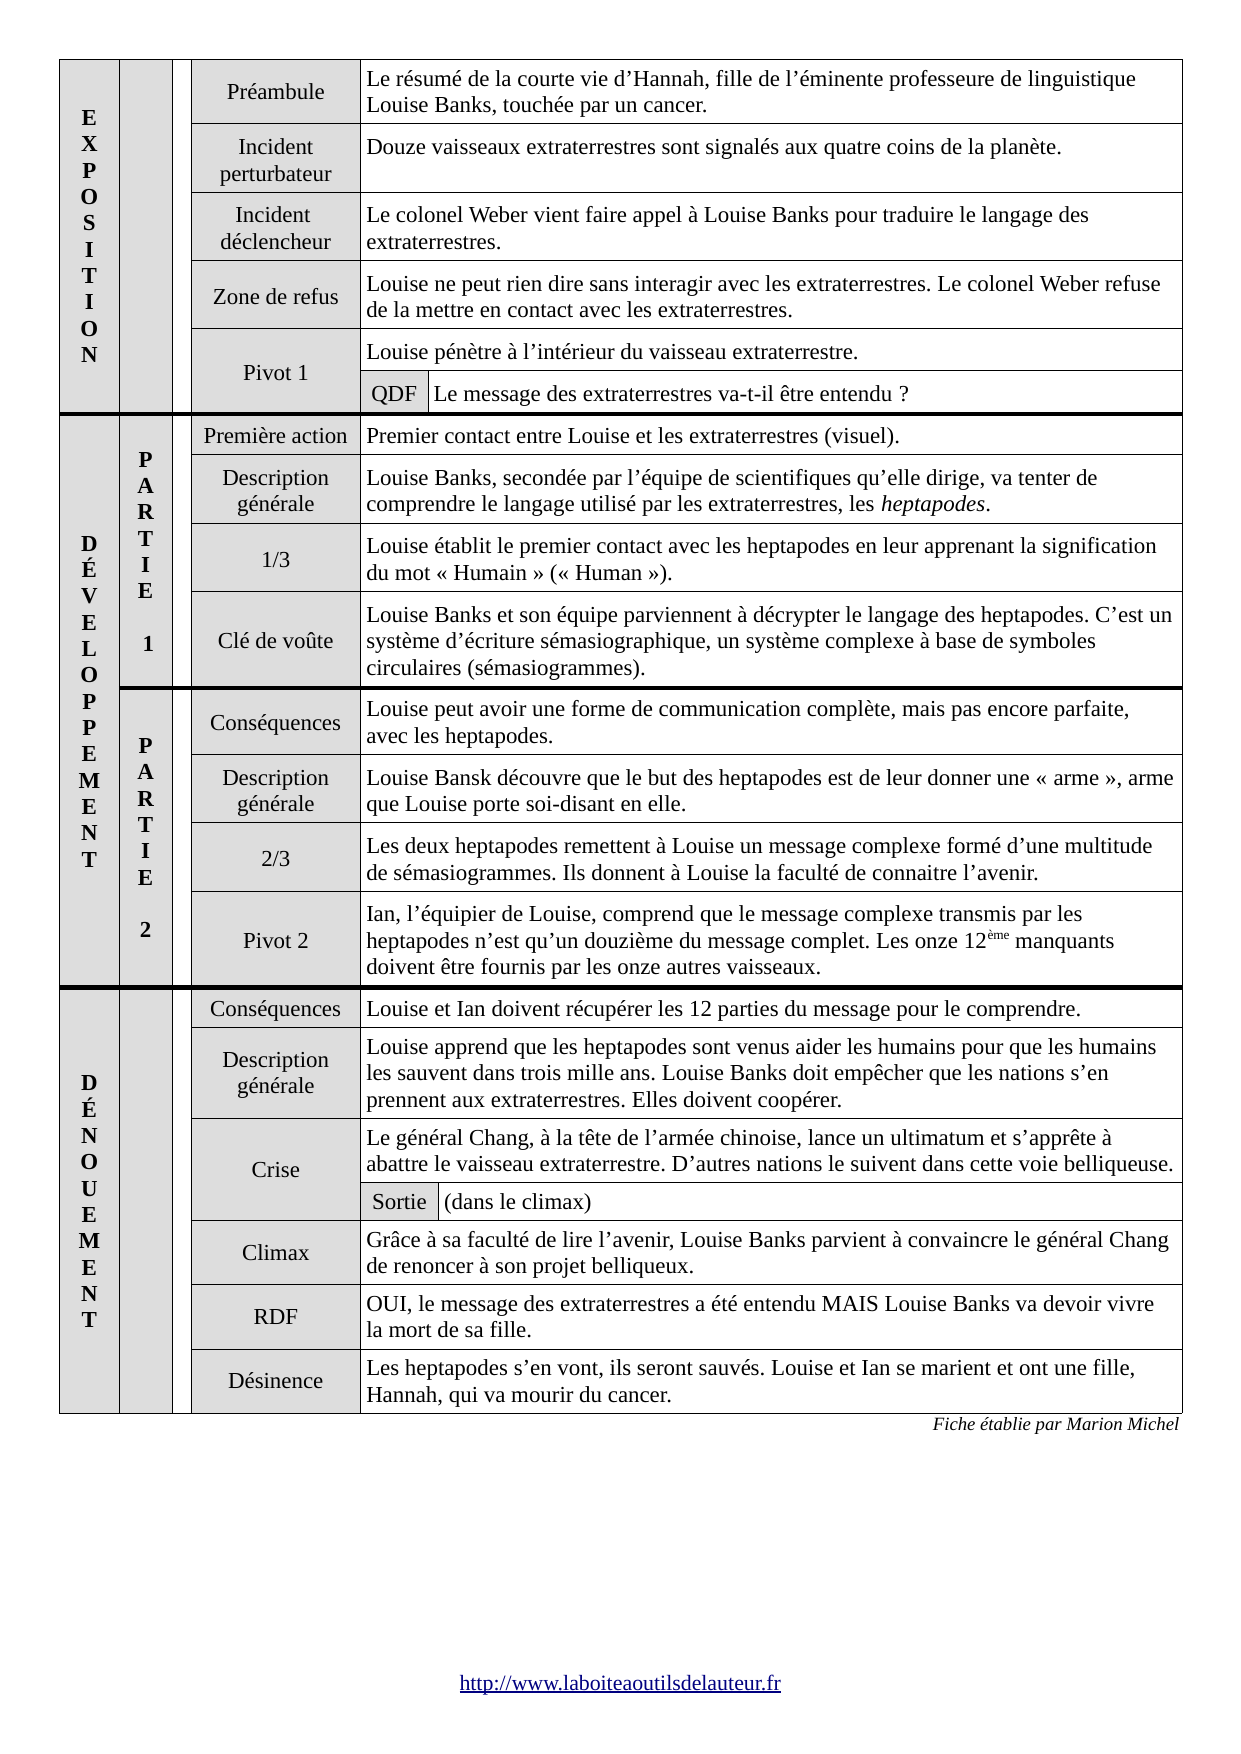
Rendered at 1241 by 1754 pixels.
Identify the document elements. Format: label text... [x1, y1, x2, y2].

table_cell Description générale [192, 1028, 360, 1118]
table_cell Climax [192, 1221, 360, 1284]
table_cell Le général Chang, à la tête de l’armée chinoise, lance un ultimatum et s’apprête à abattre le vaisseau extraterrestre. D’autres nations le suivent dans cette voie belliqueuse. [361, 1119, 1182, 1182]
table_header [173, 60, 191, 412]
table_cell Les heptapodes s’en vont, ils seront sauvés. Louise et Ian se marient et ont une fille, Hannah, qui va mourir du cancer. [361, 1350, 1182, 1413]
table_cell Grâce à sa faculté de lire l’avenir, Louise Banks parvient à convaincre le général Chang de renoncer à son projet belliqueux. [361, 1221, 1182, 1284]
table_header E X P O S I T I O N [60, 60, 119, 412]
table_cell D É V E L O P P E M E N T [60, 416, 119, 985]
table_cell Louise établit le premier contact avec les heptapodes en leur apprenant la signification du mot « Humain » (« Human »). [361, 524, 1182, 591]
table_cell Pivot 1 [192, 329, 360, 412]
table_cell Louise Banks et son équipe parviennent à décrypter le langage des heptapodes. C’est un système d’écriture sémasiographique, un système complexe à base de symboles circulaires (sémasiogrammes). [361, 592, 1182, 686]
table_cell Douze vaisseaux extraterrestres sont signalés aux quatre coins de la planète. [361, 124, 1182, 192]
table_cell OUI, le message des extraterrestres a été entendu MAIS Louise Banks va devoir vivre la mort de sa fille. [361, 1285, 1182, 1349]
table_cell Description générale [192, 455, 360, 523]
table_cell Zone de refus [192, 261, 360, 328]
table_cell D É N O U E M E N T [60, 990, 119, 1413]
table_cell Louise ne peut rien dire sans interagir avec les extraterrestres. Le colonel Weber refuse de la mettre en contact avec les extraterrestres. [361, 261, 1182, 328]
table_cell Louise pénètre à l’intérieur du vaisseau extraterrestre. [361, 329, 1182, 370]
table_cell P A R T I E 2 [120, 690, 172, 985]
table_cell RDF [192, 1285, 360, 1349]
table_cell Conséquences [192, 990, 360, 1027]
table_header Préambule [192, 60, 360, 123]
table_header [120, 60, 172, 412]
table_cell Incident perturbateur [192, 124, 360, 192]
text Fiche établie par Marion Michel [59, 1414, 1181, 1434]
table_cell 2/3 [192, 823, 360, 891]
table_cell Le colonel Weber vient faire appel à Louise Banks pour traduire le langage des extraterrestres. [361, 193, 1182, 260]
table_cell [173, 416, 191, 686]
table_cell [173, 990, 191, 1413]
table_cell Sortie [361, 1183, 438, 1220]
table_cell [120, 990, 172, 1413]
table_cell Louise Banks, secondée par l’équipe de scientifiques qu’elle dirige, va tenter de comprendre le langage utilisé par les extraterrestres, les heptapodes. [361, 455, 1182, 523]
table_cell Désinence [192, 1350, 360, 1413]
table_cell QDF [361, 371, 428, 412]
table_cell Description générale [192, 755, 360, 822]
table_cell Le message des extraterrestres va-t-il être entendu ? [429, 371, 1182, 412]
table_cell 1/3 [192, 524, 360, 591]
table_cell Clé de voûte [192, 592, 360, 686]
table_cell Les deux heptapodes remettent à Louise un message complexe formé d’une multitude de sémasiogrammes. Ils donnent à Louise la faculté de connaitre l’avenir. [361, 823, 1182, 891]
table_cell Pivot 2 [192, 892, 360, 985]
table_cell Louise Bansk découvre que le but des heptapodes est de leur donner une « arme », arme que Louise porte soi-disant en elle. [361, 755, 1182, 822]
table_cell (dans le climax) [439, 1183, 1182, 1220]
table_cell Conséquences [192, 690, 360, 754]
table_header Le résumé de la courte vie d’Hannah, fille de l’éminente professeure de linguistique Louise Banks, touchée par un cancer. [361, 60, 1182, 123]
table_cell Ian, l’équipier de Louise, comprend que le message complexe transmis par les heptapodes n’est qu’un douzième du message complet. Les onze 12ème manquants doivent être fournis par les onze autres vaisseaux. [361, 892, 1182, 985]
table_cell [173, 690, 191, 985]
table_cell Louise peut avoir une forme de communication complète, mais pas encore parfaite, avec les heptapodes. [361, 690, 1182, 754]
table_cell Louise et Ian doivent récupérer les 12 parties du message pour le comprendre. [361, 990, 1182, 1027]
table_cell Premier contact entre Louise et les extraterrestres (visuel). [361, 416, 1182, 454]
table_cell Incident déclencheur [192, 193, 360, 260]
table_cell Première action [192, 416, 360, 454]
table_cell P A R T I E 1 [120, 416, 172, 686]
table_cell Louise apprend que les heptapodes sont venus aider les humains pour que les humains les sauvent dans trois mille ans. Louise Banks doit empêcher que les nations s’en prennent aux extraterrestres. Elles doivent coopérer. [361, 1028, 1182, 1118]
table_cell Crise [192, 1119, 360, 1220]
